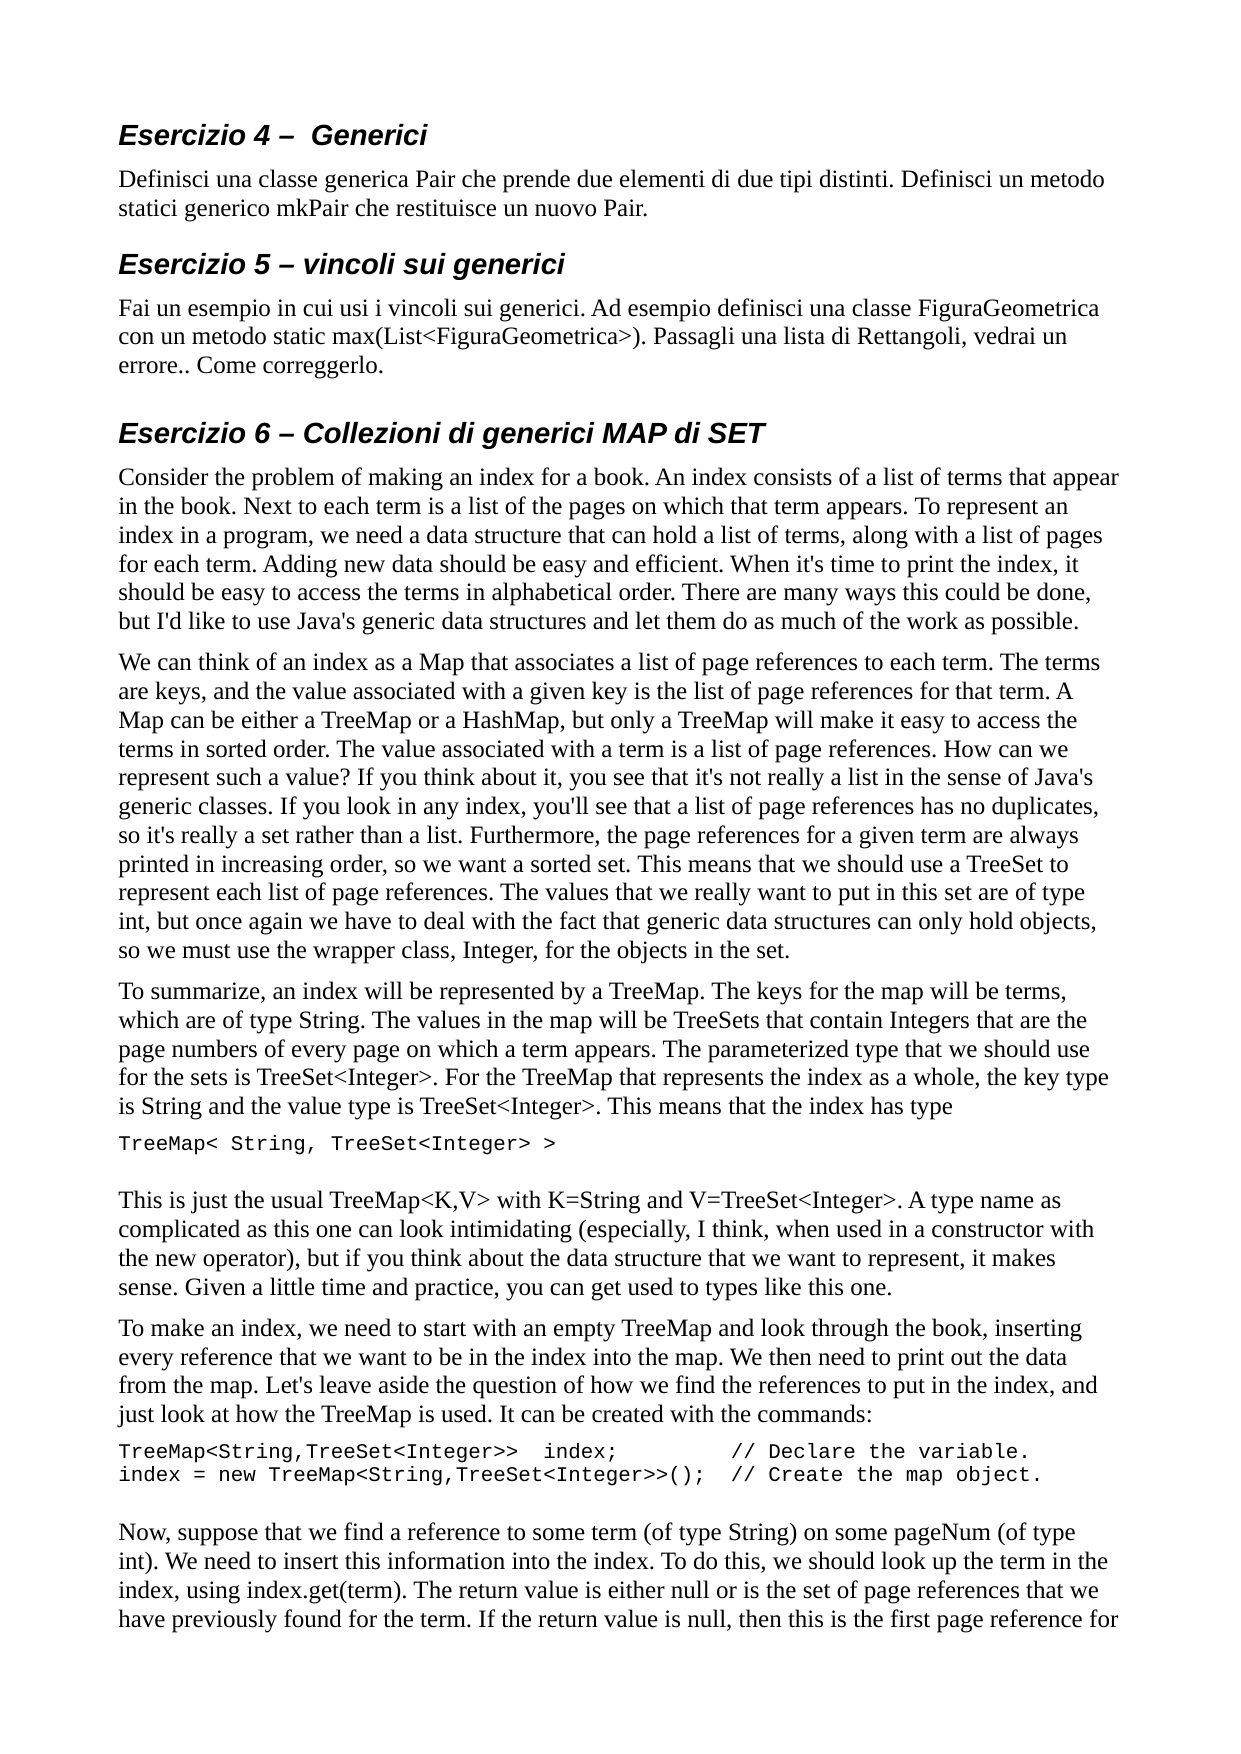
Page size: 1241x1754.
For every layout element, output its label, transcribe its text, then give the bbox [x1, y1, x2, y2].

text To summarize, an index will be represented by a TreeMap. The keys for the map will be terms, which are of type String. The values in the map will be TreeSets that contain Integers that are the page numbers of every page on which a term appears. The parameterized type that we should use for the sets is TreeSet<Integer>. For the TreeMap that represents the index as a whole, the key type is String and the value type is TreeSet<Integer>. This means that the index has type [118, 976, 1122, 1120]
text Now, suppose that we find a reference to some term (of type String) on some pageNum (of type int). We need to insert this information into the index. To do this, we should look up the term in the index, using index.get(term). The return value is either null or is the set of page references that we have previously found for the term. If the return value is null, then this is the first page reference for [118, 1517, 1122, 1632]
text Fai un esempio in cui usi i vincoli sui generici. Ad esempio definisci una classe FiguraGeometrica con un metodo static max(List<FiguraGeometrica>). Passagli una lista di Rettangoli, vedrai un errore.. Come correggerlo. [118, 293, 1122, 379]
subtitle Esercizio 5 – vincoli sui generici [118, 247, 1122, 280]
text This is just the usual TreeMap<K,V> with K=String and V=TreeSet<Integer>. A type name as complicated as this one can look intimidating (especially, I think, when used in a constructor with the new operator), but if you think about the data structure that we want to represent, it makes sense. Given a little time and practice, you can get used to types like this one. [118, 1186, 1122, 1301]
text Definisci una classe generica Pair che prende due elementi di due tipi distinti. Definisci un metodo statici generico mkPair che restituisce un nuovo Pair. [118, 164, 1122, 222]
text We can think of an index as a Map that associates a list of page references to each term. The terms are keys, and the value associated with a given key is the list of page references for that term. A Map can be either a TreeMap or a HashMap, but only a TreeMap will make it easy to access the terms in sorted order. The value associated with a term is a list of page references. How can we represent such a value? If you think about it, you see that it's not really a list in the sense of Java's generic classes. If you look in any index, you'll see that a list of page references has no duplicates, so it's really a set rather than a list. Furthermore, the page references for a given term are always printed in increasing order, so we want a sorted set. This means that we should use a TreeSet to represent each list of page references. The values that we really want to put in this set are of type int, but once again we have to deal with the fact that generic data structures can only hold objects, so we must use the wrapper class, Integer, for the objects in the set. [118, 647, 1122, 964]
text TreeMap<String,TreeSet<Integer>> index; // Declare the variable. [118, 1441, 1122, 1464]
text TreeMap< String, TreeSet<Integer> > [118, 1132, 1122, 1156]
subtitle Esercizio 6 – Collezioni di generici MAP di SET [118, 416, 1122, 450]
text Consider the problem of making an index for a book. An index consists of a list of terms that appear in the book. Next to each term is a list of the pages on which that term appears. To represent an index in a program, we need a data structure that can hold a list of terms, along with a list of pages for each term. Adding new data should be easy and efficient. When it's time to print the index, it should be easy to access the terms in alphabetical order. There are many ways this could be done, but I'd like to use Java's generic data structures and let them do as much of the work as possible. [118, 462, 1122, 635]
text index = new TreeMap<String,TreeSet<Integer>>(); // Create the map object. [118, 1464, 1122, 1488]
text To make an index, we need to start with an empty TreeMap and look through the book, inserting every reference that we want to be in the index into the map. We then need to print out the data from the map. Let's leave aside the question of how we find the references to put in the index, and just look at how the TreeMap is used. It can be created with the commands: [118, 1313, 1122, 1428]
subtitle Esercizio 4 – Generici [118, 118, 1122, 152]
